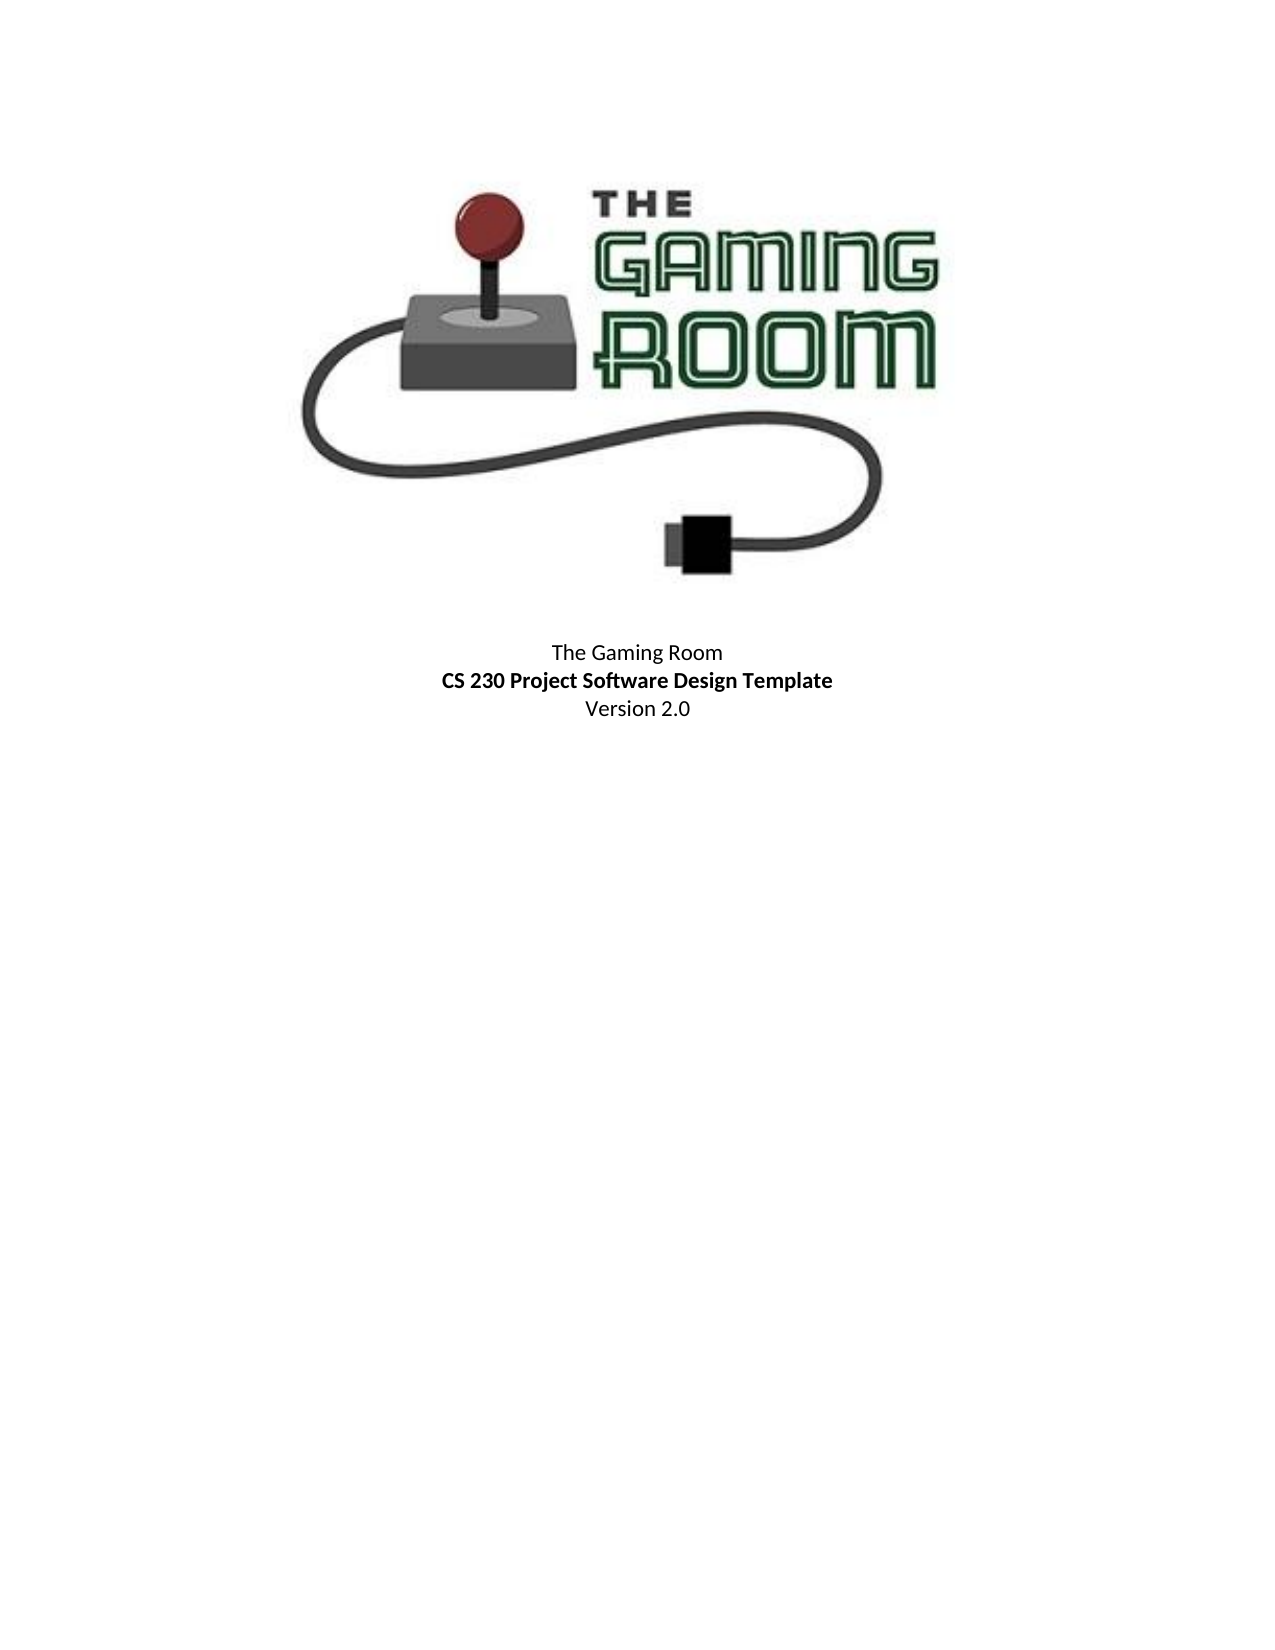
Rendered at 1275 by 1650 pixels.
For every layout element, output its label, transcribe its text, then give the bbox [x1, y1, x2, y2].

title The Gaming Room [150, 638, 1125, 666]
picture [220, 150, 1055, 611]
text Version 2.0 [150, 694, 1125, 722]
subtitle CS 230 Project Software Design Template [150, 666, 1125, 694]
